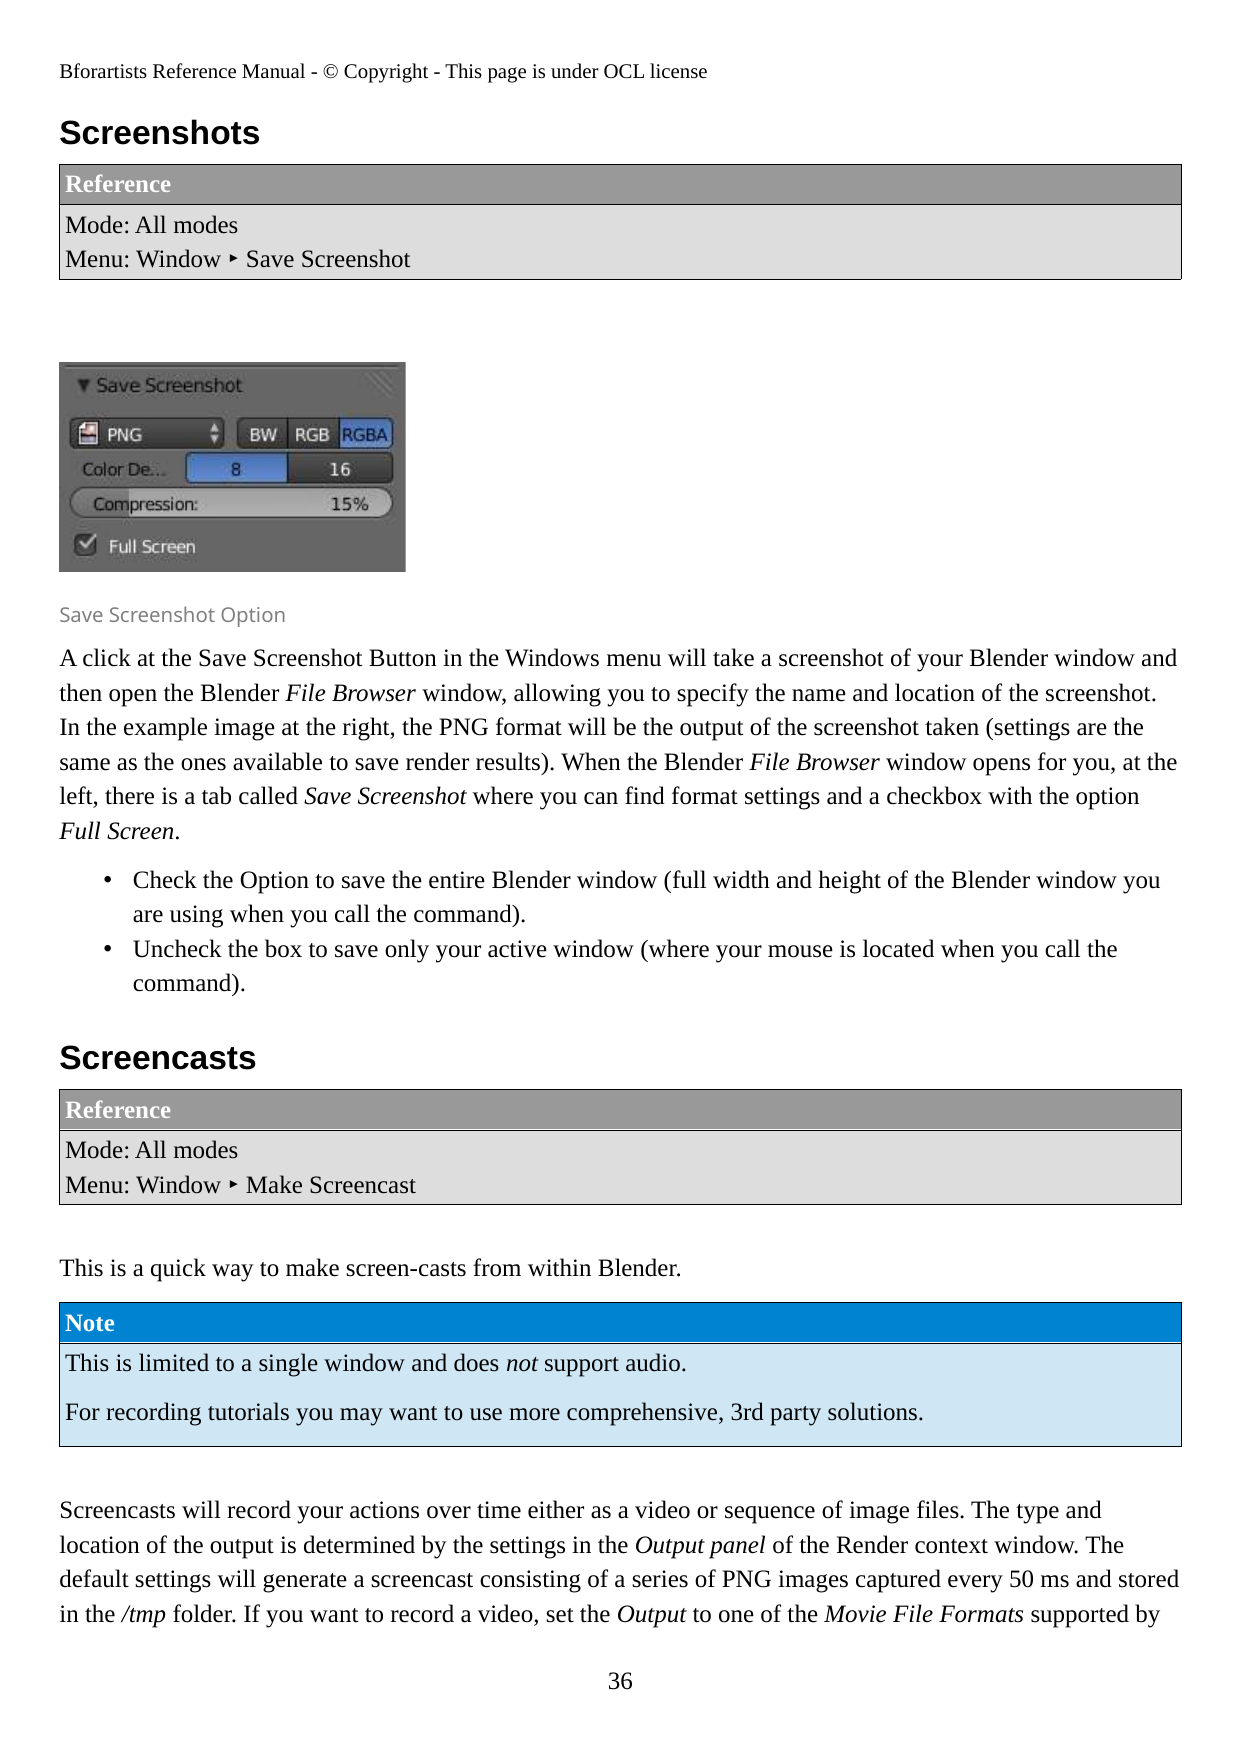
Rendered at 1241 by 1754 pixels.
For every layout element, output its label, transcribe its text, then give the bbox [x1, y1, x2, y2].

table_cell This is limited to a single window and does not support audio. For recording tutorials you may want to use more comprehensive, 3rd party solutions. [60, 1344, 1181, 1446]
text A click at the Save Screenshot Button in the Windows menu will take a screenshot of your Blender window and then open the Blender File Browser window, allowing you to specify the name and location of the screenshot. In the example image at the right, the PNG format will be the output of the screenshot taken (settings are the same as the ones available to save render results). When the Blender File Browser window opens for you, at the left, there is a tab called Save Screenshot where you can find format settings and a checkbox with the option Full Screen. [59, 643, 1181, 844]
text Save Screenshot Option [59, 597, 1181, 629]
table_header Reference [60, 165, 1181, 204]
table_header Reference [60, 1090, 1181, 1129]
table_cell Mode: All modes Menu: Window ‣ Make Screencast [60, 1131, 1181, 1204]
picture [59, 362, 406, 572]
subtitle Screencasts [59, 1038, 1181, 1077]
list Uncheck the box to save only your active window (where your mouse is located when you call the command). [103, 934, 1181, 997]
text Screencasts will record your actions over time either as a video or sequence of image files. The type and location of the output is determined by the settings in the Output panel of the Render context window. The default settings will generate a screencast consisting of a series of PNG images captured every 50 ms and stored in the /tmp folder. If you want to record a video, set the Output to one of the Movie File Formats supported by [59, 1496, 1181, 1628]
table_header Note [60, 1303, 1181, 1342]
text This is a quick way to make screen-casts from within Blender. [59, 1253, 1181, 1282]
list Check the Option to save the entire Blender window (full width and height of the Blender window you are using when you call the command). [103, 865, 1181, 928]
subtitle Screenshots [59, 113, 1181, 151]
table_cell Mode: All modes Menu: Window ‣ Save Screenshot [60, 205, 1181, 279]
